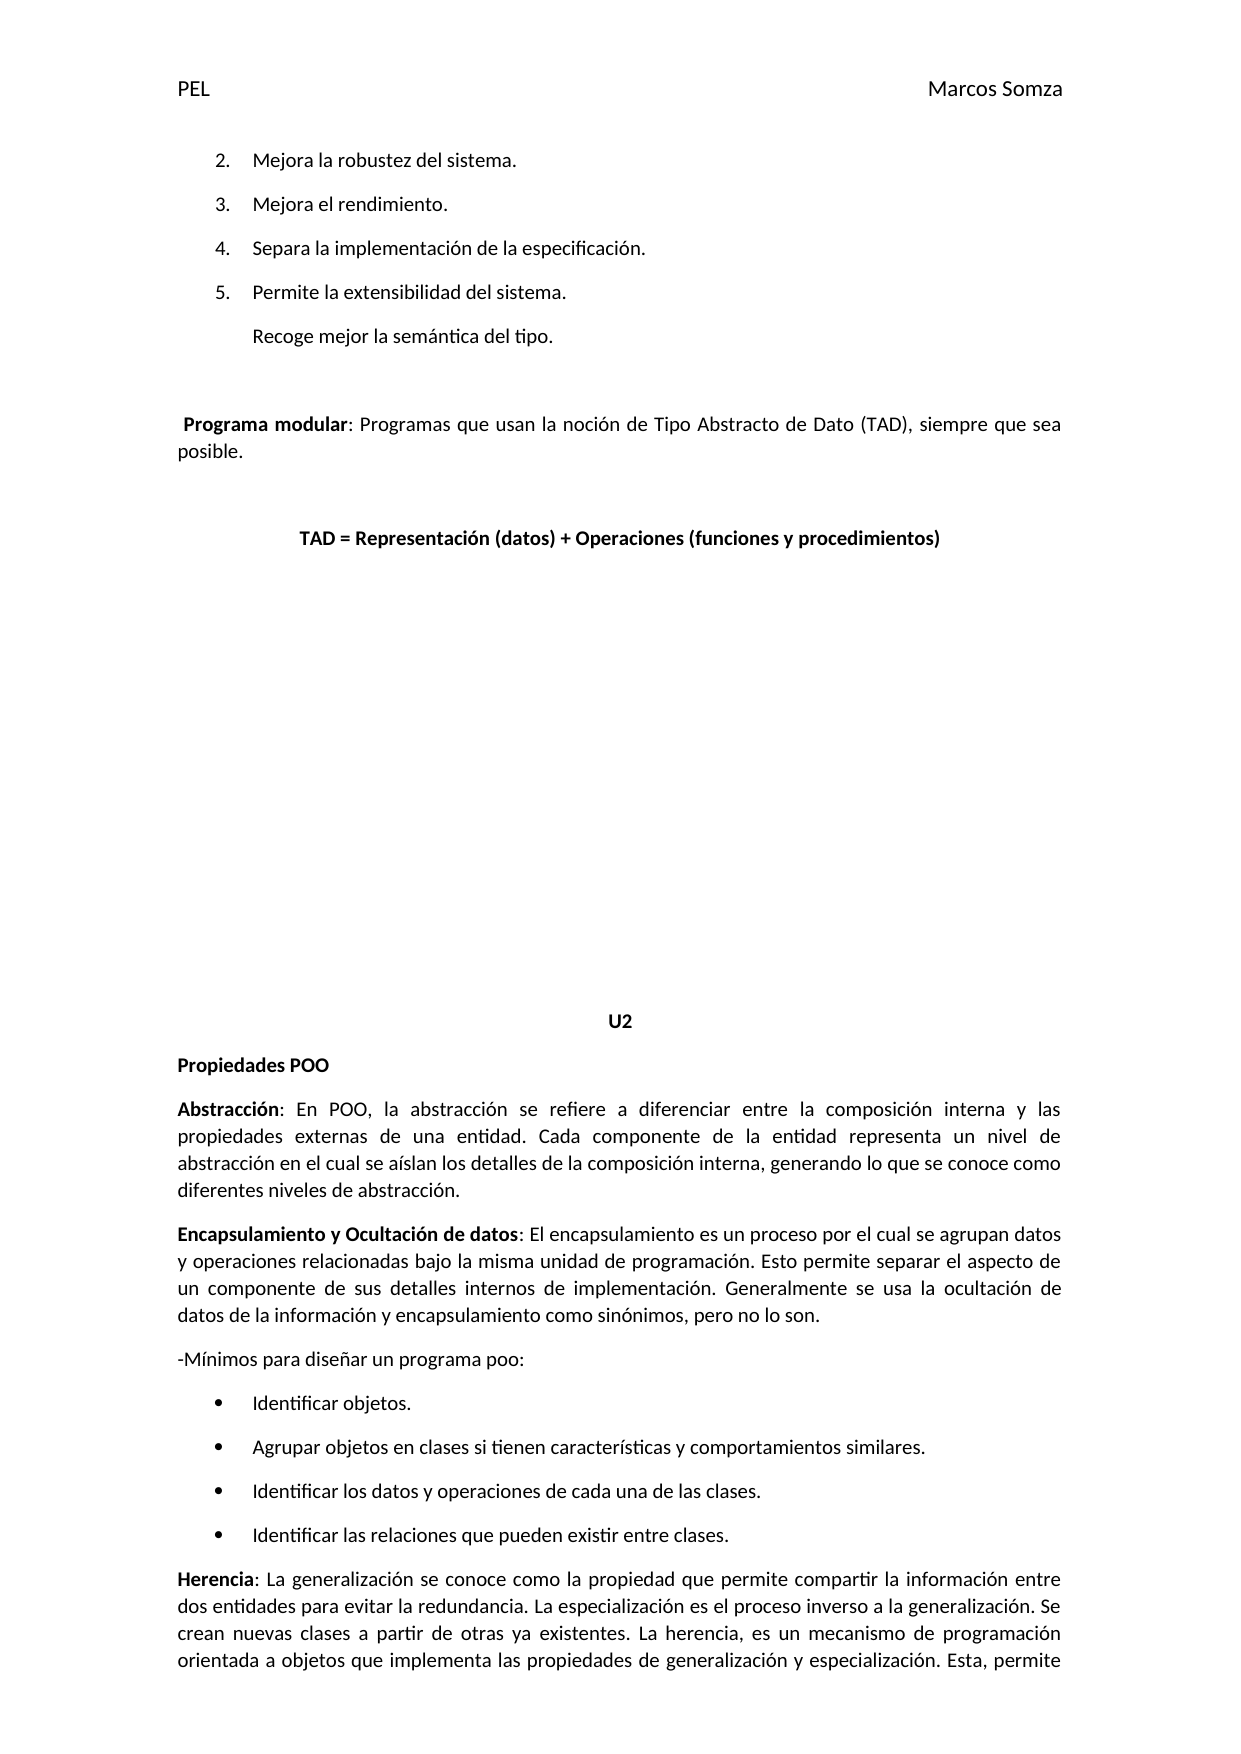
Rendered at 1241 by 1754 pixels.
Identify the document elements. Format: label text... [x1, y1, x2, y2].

list Mejora la robustez del sistema. [215, 148, 1063, 173]
list Identificar las relaciones que pueden existir entre clases. [215, 1522, 1063, 1547]
text Abstracción: En POO, la abstracción se refiere a diferenciar entre la composición interna y las propiedades externas de una entidad. Cada componente de la entidad representa un nivel de abstracción en el cual se aíslan los detalles de la composición interna, generando lo que se conoce como diferentes niveles de abstracción. [177, 1096, 1063, 1203]
text -Mínimos para diseñar un programa poo: [177, 1347, 1063, 1372]
list Identificar los datos y operaciones de cada una de las clases. [215, 1478, 1063, 1503]
text U2 [177, 1008, 1063, 1033]
text Propiedades POO [177, 1052, 1063, 1077]
list Identificar objetos. [215, 1390, 1063, 1416]
text Herencia: La generalización se conoce como la propiedad que permite compartir la información entre dos entidades para evitar la redundancia. La especialización es el proceso inverso a la generalización. Se crean nuevas clases a partir de otras ya existentes. La herencia, es un mecanismo de programación orientada a objetos que implementa las propiedades de generalización y especialización. Esta, permite [177, 1566, 1063, 1673]
list Separa la implementación de la especificación. [215, 235, 1063, 261]
text Programa modular: Programas que usan la noción de Tipo Abstracto de Dato (TAD), siempre que sea posible. [177, 411, 1063, 463]
text TAD = Representación (datos) + Operaciones (funciones y procedimientos) [177, 526, 1063, 551]
list Agrupar objetos en clases si tienen características y comportamientos similares. [215, 1434, 1063, 1460]
list Recoge mejor la semántica del tipo. [252, 323, 1063, 348]
list Mejora el rendimiento. [215, 191, 1063, 217]
text Encapsulamiento y Ocultación de datos: El encapsulamiento es un proceso por el cual se agrupan datos y operaciones relacionadas bajo la misma unidad de programación. Esto permite separar el aspecto de un componente de sus detalles internos de implementación. Generalmente se usa la ocultación de datos de la información y encapsulamiento como sinónimos, pero no lo son. [177, 1221, 1063, 1328]
list Permite la extensibilidad del sistema. [215, 279, 1063, 304]
